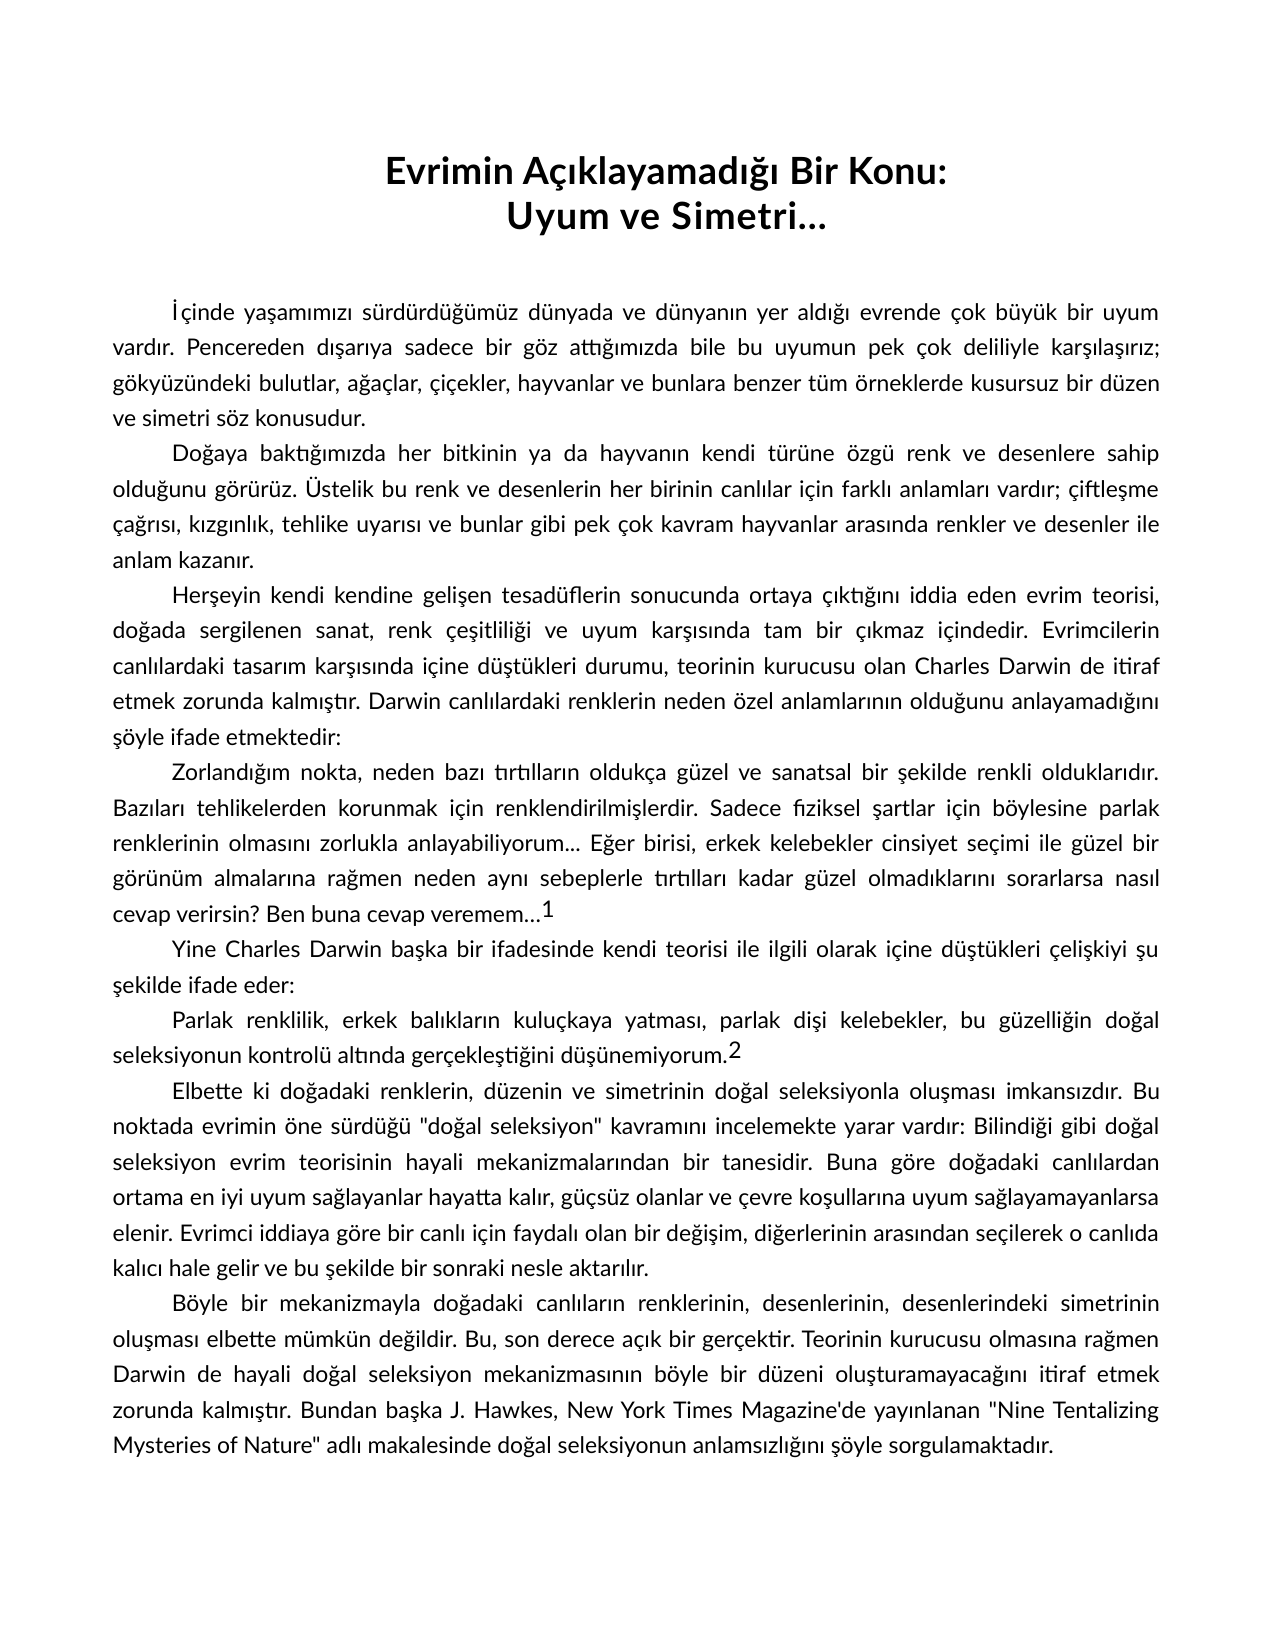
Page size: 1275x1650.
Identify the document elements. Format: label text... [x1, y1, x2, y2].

text Doğaya baktığımızda her bitkinin ya da hayvanın kendi türüne özgü renk ve desenlere sahip olduğunu görürüz. Üstelik bu renk ve desenlerin her birinin canlılar için farklı anlamları vardır; çiftleşme çağrısı, kızgınlık, tehlike uyarısı ve bunlar gibi pek çok kavram hayvanlar arasında renkler ve desenler ile anlam kazanır. [112, 433, 1161, 575]
text Evrimin Açıklayamadığı Bir Konu: [112, 148, 1161, 193]
text Elbette ki doğadaki renklerin, düzenin ve simetrinin doğal seleksiyonla oluşması imkansızdır. Bu noktada evrimin öne sürdüğü "doğal seleksiyon" kavramını incelemekte yarar vardır: Bilindiği gibi doğal seleksiyon evrim teorisinin hayali mekanizmalarından bir tanesidir. Buna göre doğadaki canlılardan ortama en iyi uyum sağlayanlar hayatta kalır, güçsüz olanlar ve çevre koşullarına uyum sağlayamayanlarsa elenir. Evrimci iddiaya göre bir canlı için faydalı olan bir değişim, diğerlerinin arasından seçilerek o canlıda kalıcı hale gelir ve bu şekilde bir sonraki nesle aktarılır. [112, 1071, 1161, 1283]
text Böyle bir mekanizmayla doğadaki canlıların renklerinin, desenlerinin, desenlerindeki simetrinin oluşması elbette mümkün değildir. Bu, son derece açık bir gerçektir. Teorinin kurucusu olmasına rağmen Darwin de hayali doğal seleksiyon mekanizmasının böyle bir düzeni oluşturamayacağını itiraf etmek zorunda kalmıştır. Bundan başka J. Hawkes, New York Times Magazine'de yayınlanan "Nine Tentalizing Mysteries of Nature" adlı makalesinde doğal seleksiyonun anlamsızlığını şöyle sorgulamaktadır. [112, 1283, 1161, 1461]
text Zorlandığım nokta, neden bazı tırtılların oldukça güzel ve sanatsal bir şekilde renkli olduklarıdır. Bazıları tehlikelerden korunmak için renklendirilmişlerdir. Sadece fiziksel şartlar için böylesine parlak renklerinin olmasını zorlukla anlayabiliyorum... Eğer birisi, erkek kelebekler cinsiyet seçimi ile güzel bir görünüm almalarına rağmen neden aynı sebeplerle tırtılları kadar güzel olmadıklarını sorarlarsa nasıl cevap verirsin? Ben buna cevap veremem…1 [112, 752, 1161, 929]
text Uyum ve Simetri... [112, 193, 1161, 238]
text Parlak renklilik, erkek balıkların kuluçkaya yatması, parlak dişi kelebekler, bu güzelliğin doğal seleksiyonun kontrolü altında gerçekleştiğini düşünemiyorum.2 [112, 1000, 1161, 1071]
text Herşeyin kendi kendine gelişen tesadüflerin sonucunda ortaya çıktığını iddia eden evrim teorisi, doğada sergilenen sanat, renk çeşitliliği ve uyum karşısında tam bir çıkmaz içindedir. Evrimcilerin canlılardaki tasarım karşısında içine düştükleri durumu, teorinin kurucusu olan Charles Darwin de itiraf etmek zorunda kalmıştır. Darwin canlılardaki renklerin neden özel anlamlarının olduğunu anlayamadığını şöyle ifade etmektedir: [112, 575, 1161, 752]
text Yine Charles Darwin başka bir ifadesinde kendi teorisi ile ilgili olarak içine düştükleri çelişkiyi şu şekilde ifade eder: [112, 929, 1161, 1000]
text İçinde yaşamımızı sürdürdüğümüz dünyada ve dünyanın yer aldığı evrende çok büyük bir uyum vardır. Pencereden dışarıya sadece bir göz attığımızda bile bu uyumun pek çok deliliyle karşılaşırız; gökyüzündeki bulutlar, ağaçlar, çiçekler, hayvanlar ve bunlara benzer tüm örneklerde kusursuz bir düzen ve simetri söz konusudur. [112, 292, 1161, 433]
